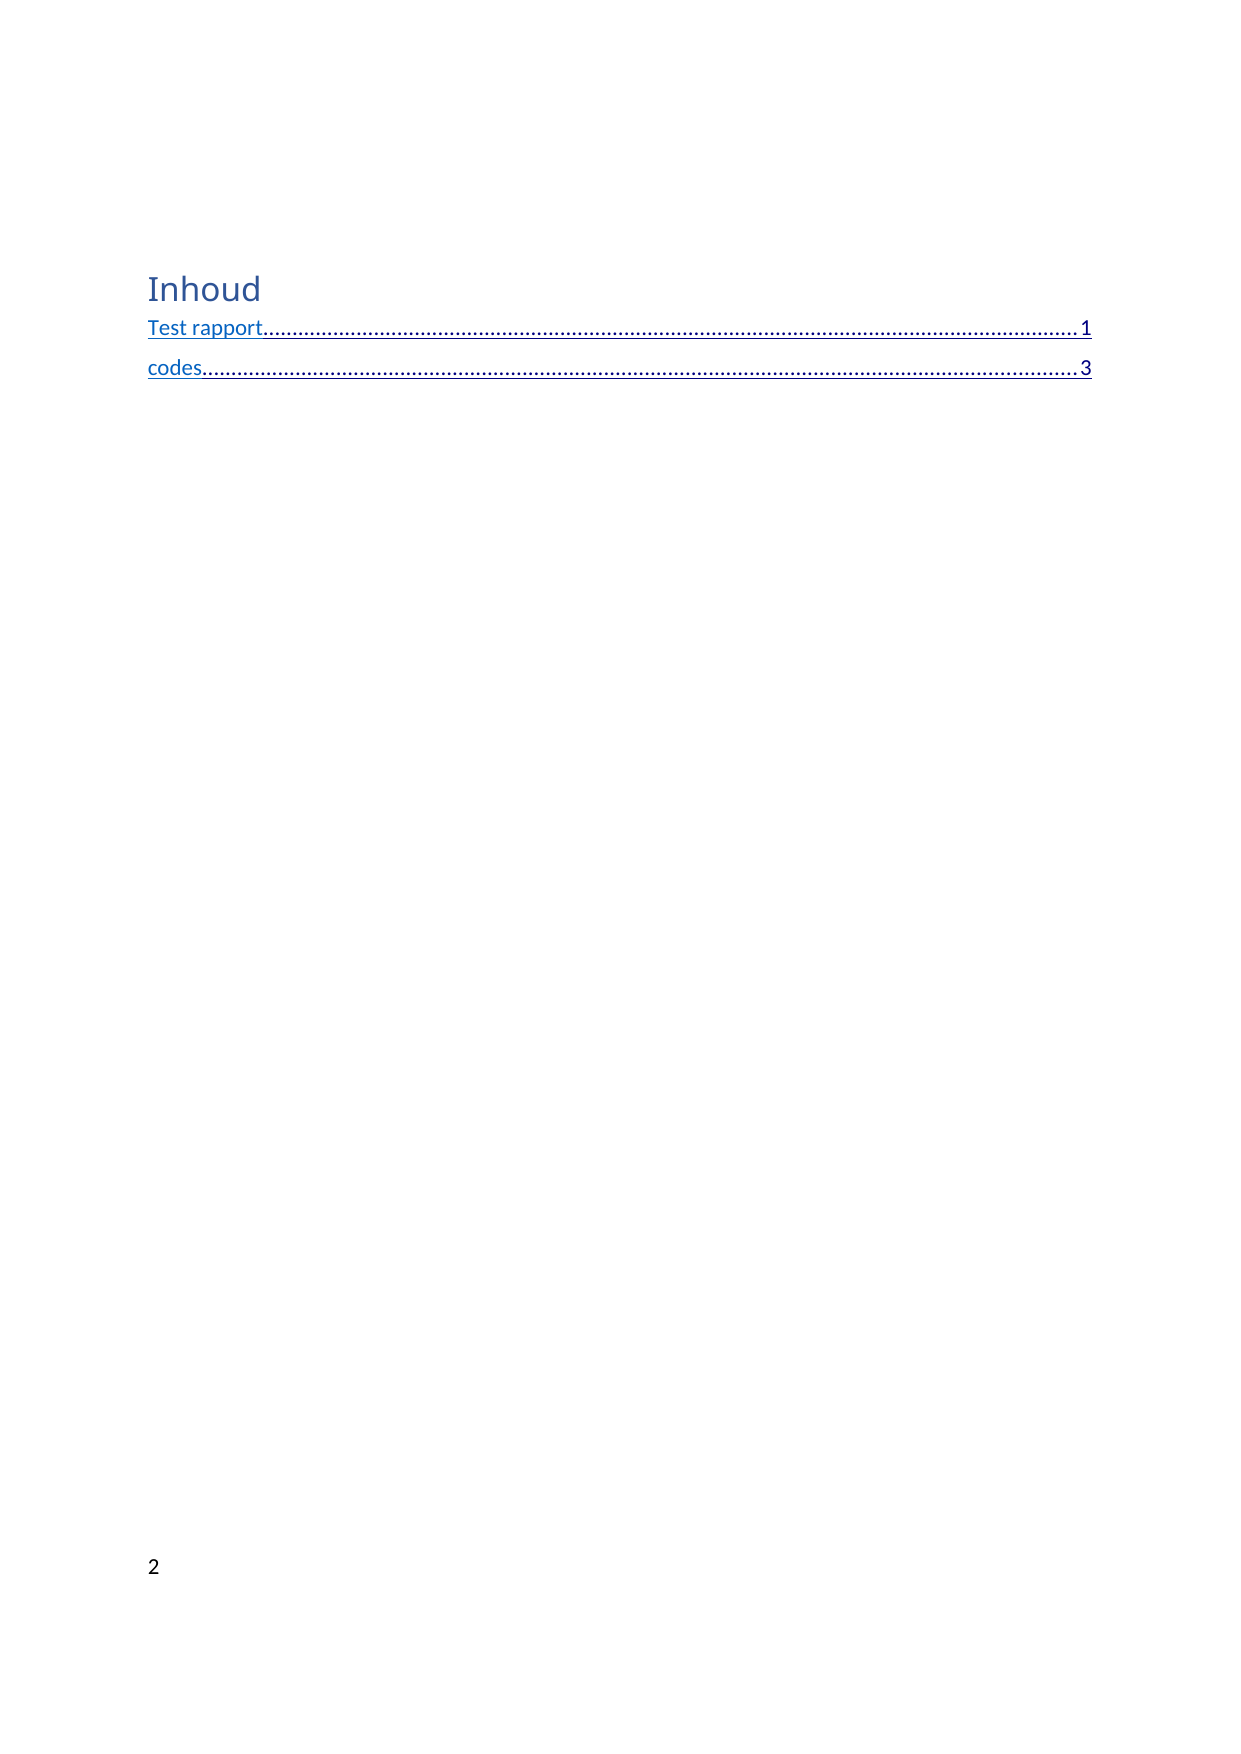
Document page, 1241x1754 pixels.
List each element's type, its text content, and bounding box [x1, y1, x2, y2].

text Test rapport 1 [148, 313, 1093, 341]
text codes 3 [148, 353, 1093, 382]
text Inhoud [148, 265, 1093, 311]
text 2 [148, 1552, 1093, 1581]
